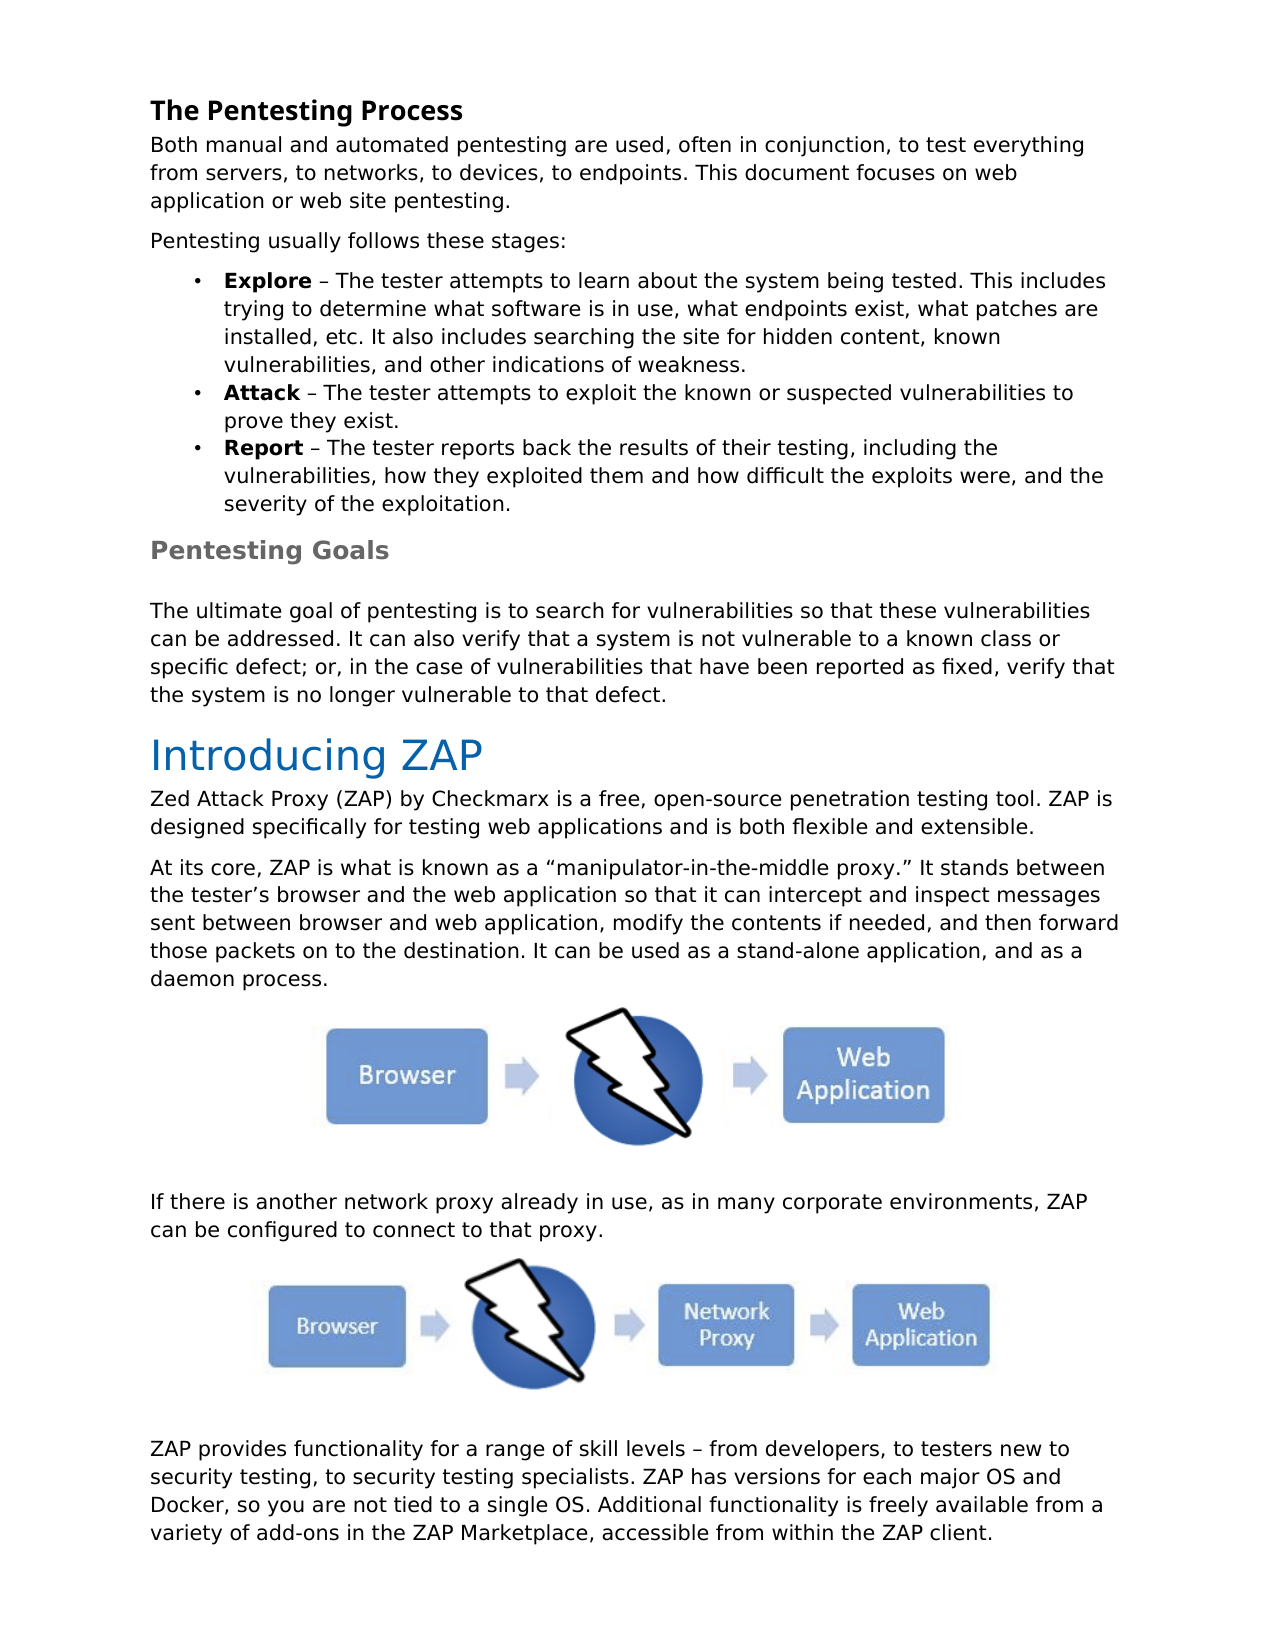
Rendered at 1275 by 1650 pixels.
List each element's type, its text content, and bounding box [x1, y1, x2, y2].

text At its core, ZAP is what is known as a “manipulator-in-the-middle proxy.” It stands between the tester’s browser and the web application so that it can intercept and inspect messages sent between browser and web application, modify the contents if needed, and then forward those packets on to the destination. It can be used as a stand-alone application, and as a daemon process. [150, 856, 1125, 991]
text Both manual and automated pentesting are used, often in conjunction, to test everything from servers, to networks, to devices, to endpoints. This document focuses on web application or web site pentesting. [150, 133, 1125, 213]
list Attack – The tester attempts to exploit the known or suspected vulnerabilities to prove they exist. [194, 381, 1125, 433]
text Pentesting usually follows these stages: [150, 229, 1125, 253]
text Zed Attack Proxy (ZAP) by Checkmarx is a free, open-source penetration testing tool. ZAP is designed specifically for testing web applications and is both flexible and extensible. [150, 787, 1125, 839]
list Explore – The tester attempts to learn about the system being tested. This includes trying to determine what software is in use, what endpoints exist, what patches are installed, etc. It also includes searching the site for hidden content, known vulnerabilities, and other indications of weakness. [194, 269, 1125, 377]
subtitle Introducing ZAP [150, 732, 1125, 780]
text The ultimate goal of pentesting is to search for vulnerabilities so that these vulnerabilities can be addressed. It can also verify that a system is not vulnerable to a known class or specific defect; or, in the case of vulnerabilities that have been reported as fixed, verify that the system is no longer vulnerable to that defect. [150, 599, 1125, 707]
text ZAP provides functionality for a range of skill levels – from developers, to testers new to security testing, to security testing specialists. ZAP has versions for each major OS and Docker, so you are not tied to a single OS. Additional functionality is freely available from a variety of add-ons in the ZAP Marketplace, accessible from within the ZAP client. [150, 1437, 1125, 1545]
picture [309, 1007, 966, 1147]
subtitle Pentesting Goals [150, 537, 1125, 566]
subtitle The Pentesting Process [150, 91, 1125, 128]
list Report – The tester reports back the results of their testing, including the vulnerabilities, how they exploited them and how difficult the exploits were, and the severity of the exploitation. [194, 436, 1125, 516]
text If there is another network proxy already in use, as in many corporate environments, ZAP can be configured to connect to that proxy. [150, 1190, 1125, 1242]
picture [250, 1258, 1025, 1394]
